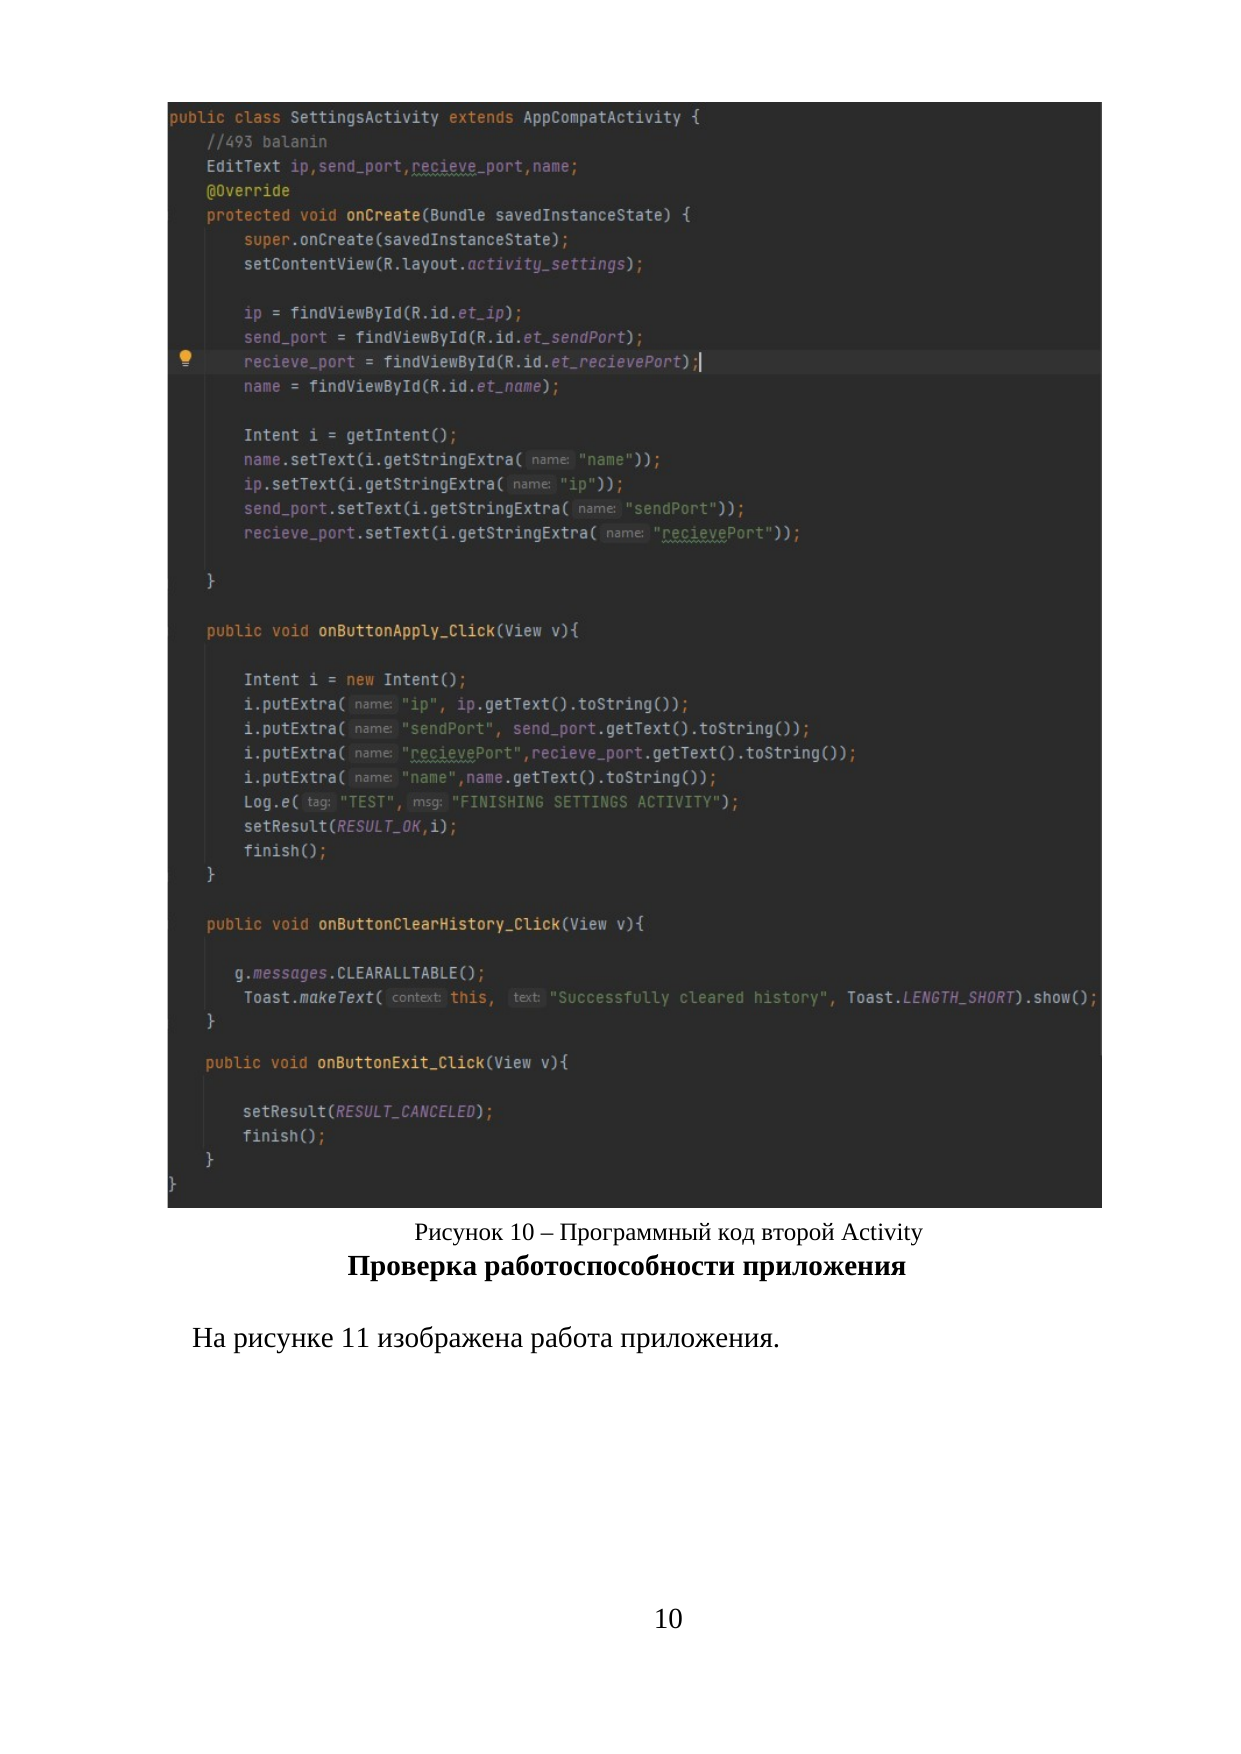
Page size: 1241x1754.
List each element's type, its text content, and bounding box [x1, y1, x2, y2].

text На рисунке 11 изображена работа приложения. [192, 1320, 1153, 1353]
text Рисунок 10 – Программный код второй Activity [127, 1217, 1216, 1246]
subtitle Проверка работоспособности приложения [118, 1248, 914, 1281]
